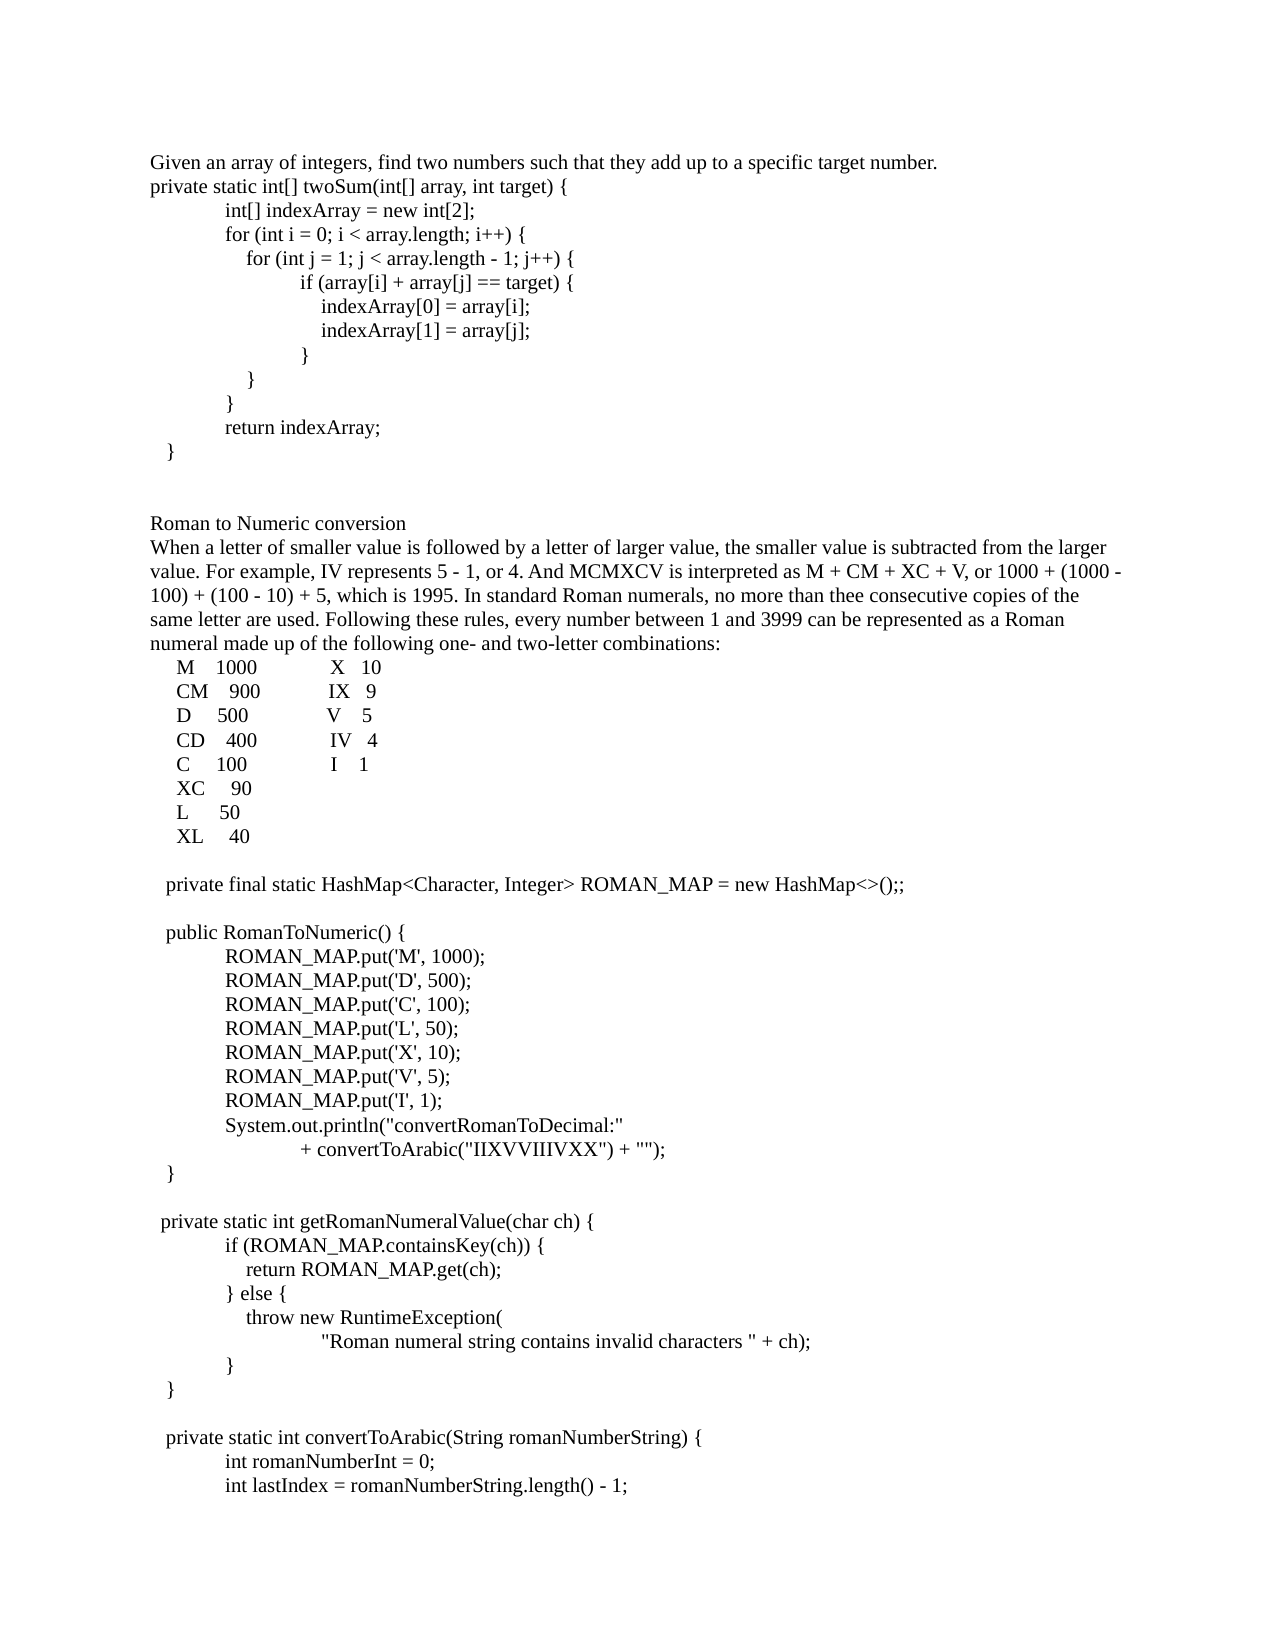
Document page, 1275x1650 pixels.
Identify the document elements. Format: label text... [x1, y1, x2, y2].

text Roman to Numeric conversion [150, 511, 1125, 535]
text } [150, 1353, 1125, 1377]
text } [150, 342, 1125, 367]
text Given an array of integers, find two numbers such that they add up to a specific target number. [150, 150, 1125, 174]
text int romanNumberInt = 0; [150, 1449, 1125, 1473]
text "Roman numeral string contains invalid characters " + ch); [150, 1329, 1125, 1353]
text M 1000 X 10 [150, 655, 1125, 679]
text return ROMAN_MAP.get(ch); [150, 1257, 1125, 1281]
text ROMAN_MAP.put('M', 1000); [150, 944, 1125, 968]
text When a letter of smaller value is followed by a letter of larger value, the smaller value is subtracted from the larger value. For example, IV represents 5 - 1, or 4. And MCMXCV is interpreted as M + CM + XC + V, or 1000 + (1000 - 100) + (100 - 10) + 5, which is 1995. In standard Roman numerals, no more than thee consecutive copies of the same letter are used. Following these rules, every number between 1 and 3999 can be represented as a Roman numeral made up of the following one- and two-letter combinations: [150, 535, 1125, 655]
text C 100 I 1 [150, 752, 1125, 776]
text CM 900 IX 9 [150, 679, 1125, 703]
text } [150, 391, 1125, 415]
text ROMAN_MAP.put('L', 50); [150, 1016, 1125, 1040]
text L 50 [150, 800, 1125, 824]
text private final static HashMap<Character, Integer> ROMAN_MAP = new HashMap<>();; [150, 872, 1125, 896]
text D 500 V 5 [150, 703, 1125, 727]
text private static int[] twoSum(int[] array, int target) { [150, 174, 1125, 198]
text } [150, 1377, 1125, 1401]
text XC 90 [150, 776, 1125, 800]
text int lastIndex = romanNumberString.length() - 1; [150, 1473, 1125, 1497]
text return indexArray; [150, 415, 1125, 439]
text } [150, 439, 1125, 463]
text ROMAN_MAP.put('D', 500); [150, 968, 1125, 992]
text int[] indexArray = new int[2]; [150, 198, 1125, 222]
text if (array[i] + array[j] == target) { [150, 270, 1125, 294]
text for (int i = 0; i < array.length; i++) { [150, 222, 1125, 246]
text ROMAN_MAP.put('X', 10); [150, 1040, 1125, 1064]
text } [150, 1161, 1125, 1185]
text } else { [150, 1281, 1125, 1305]
text CD 400 IV 4 [150, 727, 1125, 752]
text indexArray[1] = array[j]; [150, 318, 1125, 342]
text if (ROMAN_MAP.containsKey(ch)) { [150, 1233, 1125, 1257]
text private static int convertToArabic(String romanNumberString) { [150, 1425, 1125, 1449]
text + convertToArabic("IIXVVIIIVXX") + ""); [150, 1137, 1125, 1161]
text System.out.println("convertRomanToDecimal:" [150, 1112, 1125, 1137]
text public RomanToNumeric() { [150, 920, 1125, 944]
text ROMAN_MAP.put('I', 1); [150, 1088, 1125, 1112]
text } [150, 367, 1125, 391]
text XL 40 [150, 824, 1125, 848]
text for (int j = 1; j < array.length - 1; j++) { [150, 246, 1125, 270]
text private static int getRomanNumeralValue(char ch) { [150, 1209, 1125, 1233]
text ROMAN_MAP.put('C', 100); [150, 992, 1125, 1016]
text throw new RuntimeException( [150, 1305, 1125, 1329]
text indexArray[0] = array[i]; [150, 294, 1125, 318]
text ROMAN_MAP.put('V', 5); [150, 1064, 1125, 1088]
